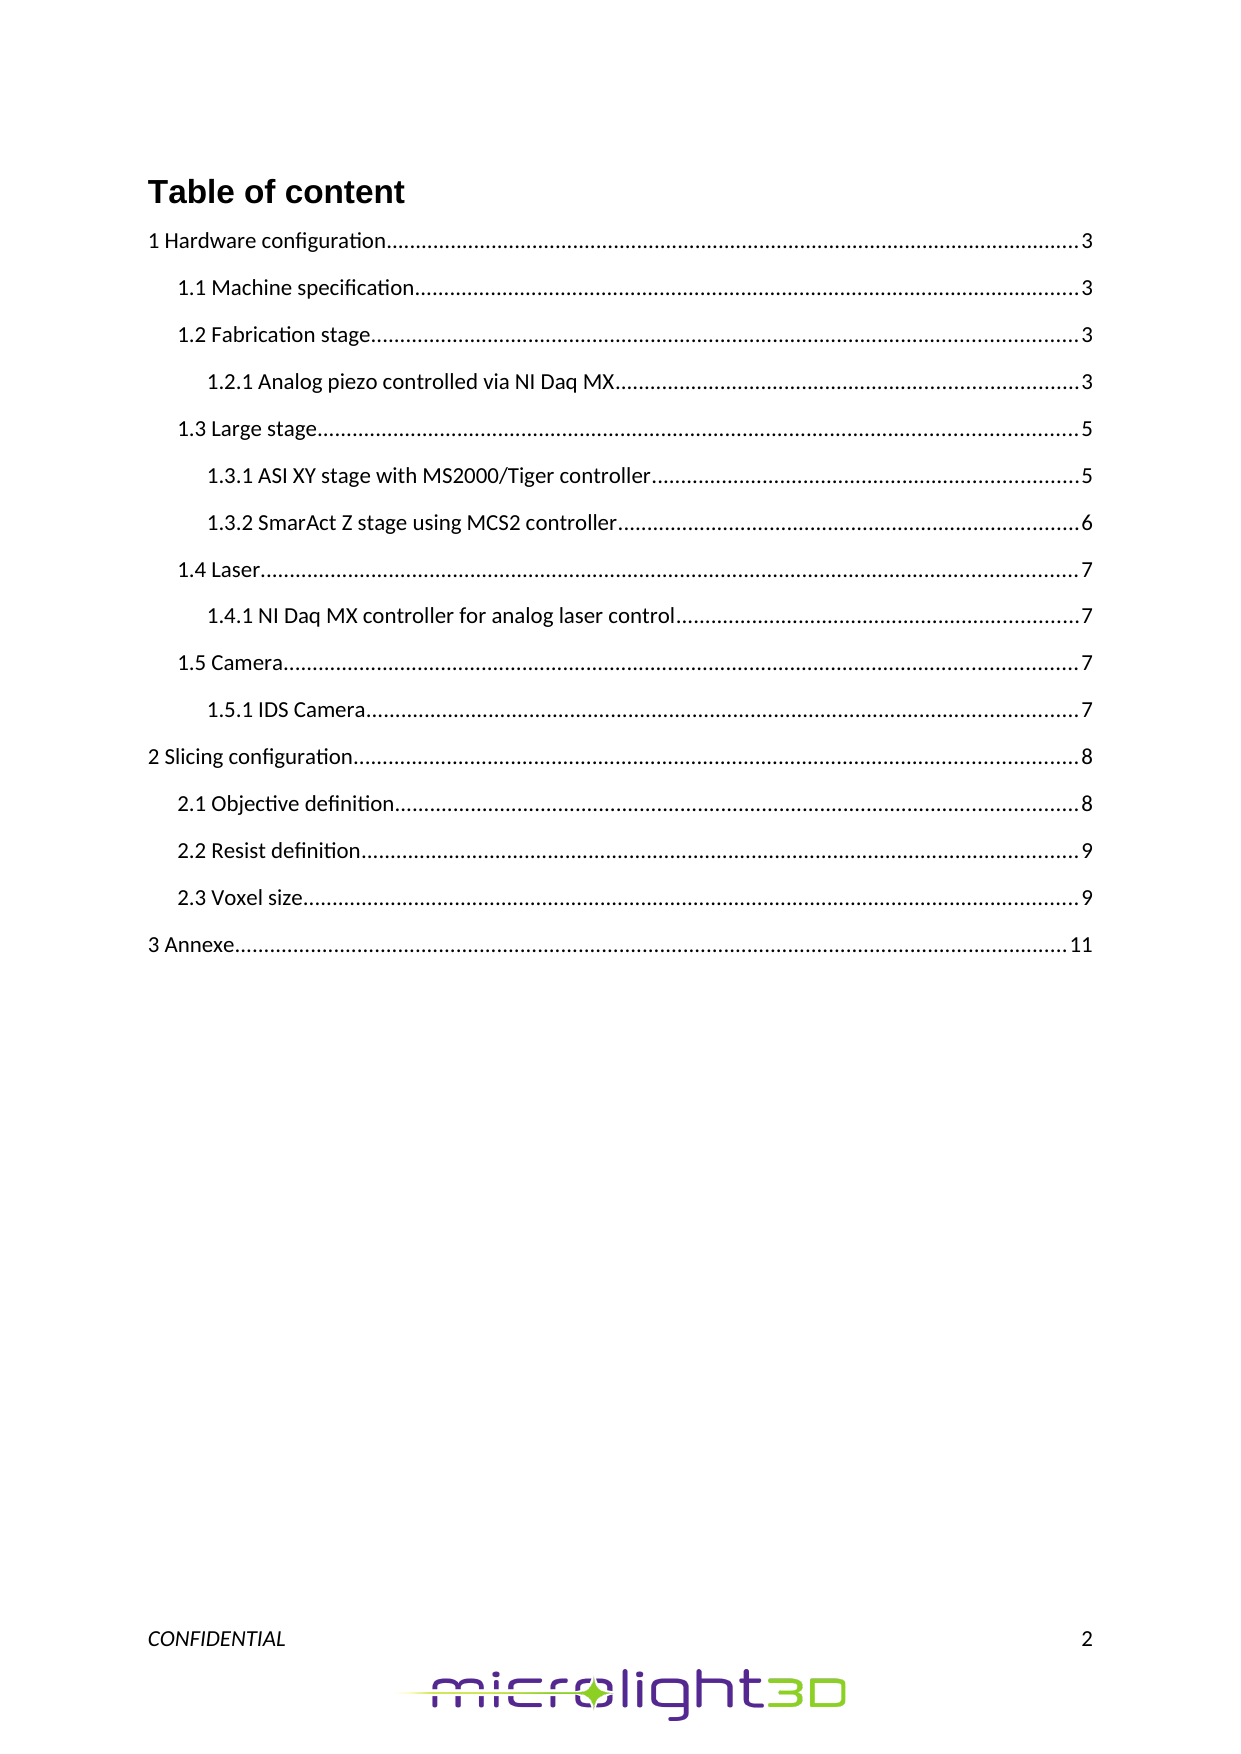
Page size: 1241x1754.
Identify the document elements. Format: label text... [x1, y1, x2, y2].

text 2 Slicing configuration 8 [148, 742, 1093, 770]
text 1.1 Machine specification 3 [177, 273, 1093, 301]
subtitle Table of content [148, 173, 1093, 211]
text 1.4.1 NI Daq MX controller for analog laser control 7 [207, 602, 1093, 629]
text 3 Annexe 11 [148, 930, 1093, 958]
text 1.5.1 IDS Camera 7 [207, 695, 1093, 723]
text 1.3 Large stage 5 [177, 414, 1093, 442]
text 2.1 Objective definition 8 [177, 789, 1093, 817]
text 1.4 Laser 7 [177, 555, 1093, 583]
text 2.2 Resist definition 9 [177, 836, 1093, 864]
text 1 Hardware configuration 3 [148, 227, 1093, 254]
text 2.3 Voxel size 9 [177, 883, 1093, 911]
text 1.2.1 Analog piezo controlled via NI Daq MX 3 [207, 367, 1093, 395]
picture [394, 1669, 846, 1721]
text 1.3.1 ASI XY stage with MS2000/Tiger controller 5 [207, 461, 1093, 489]
text 1.5 Camera 7 [177, 648, 1093, 676]
text 1.3.2 SmarAct Z stage using MCS2 controller 6 [207, 508, 1093, 536]
text 1.2 Fabrication stage 3 [177, 320, 1093, 348]
